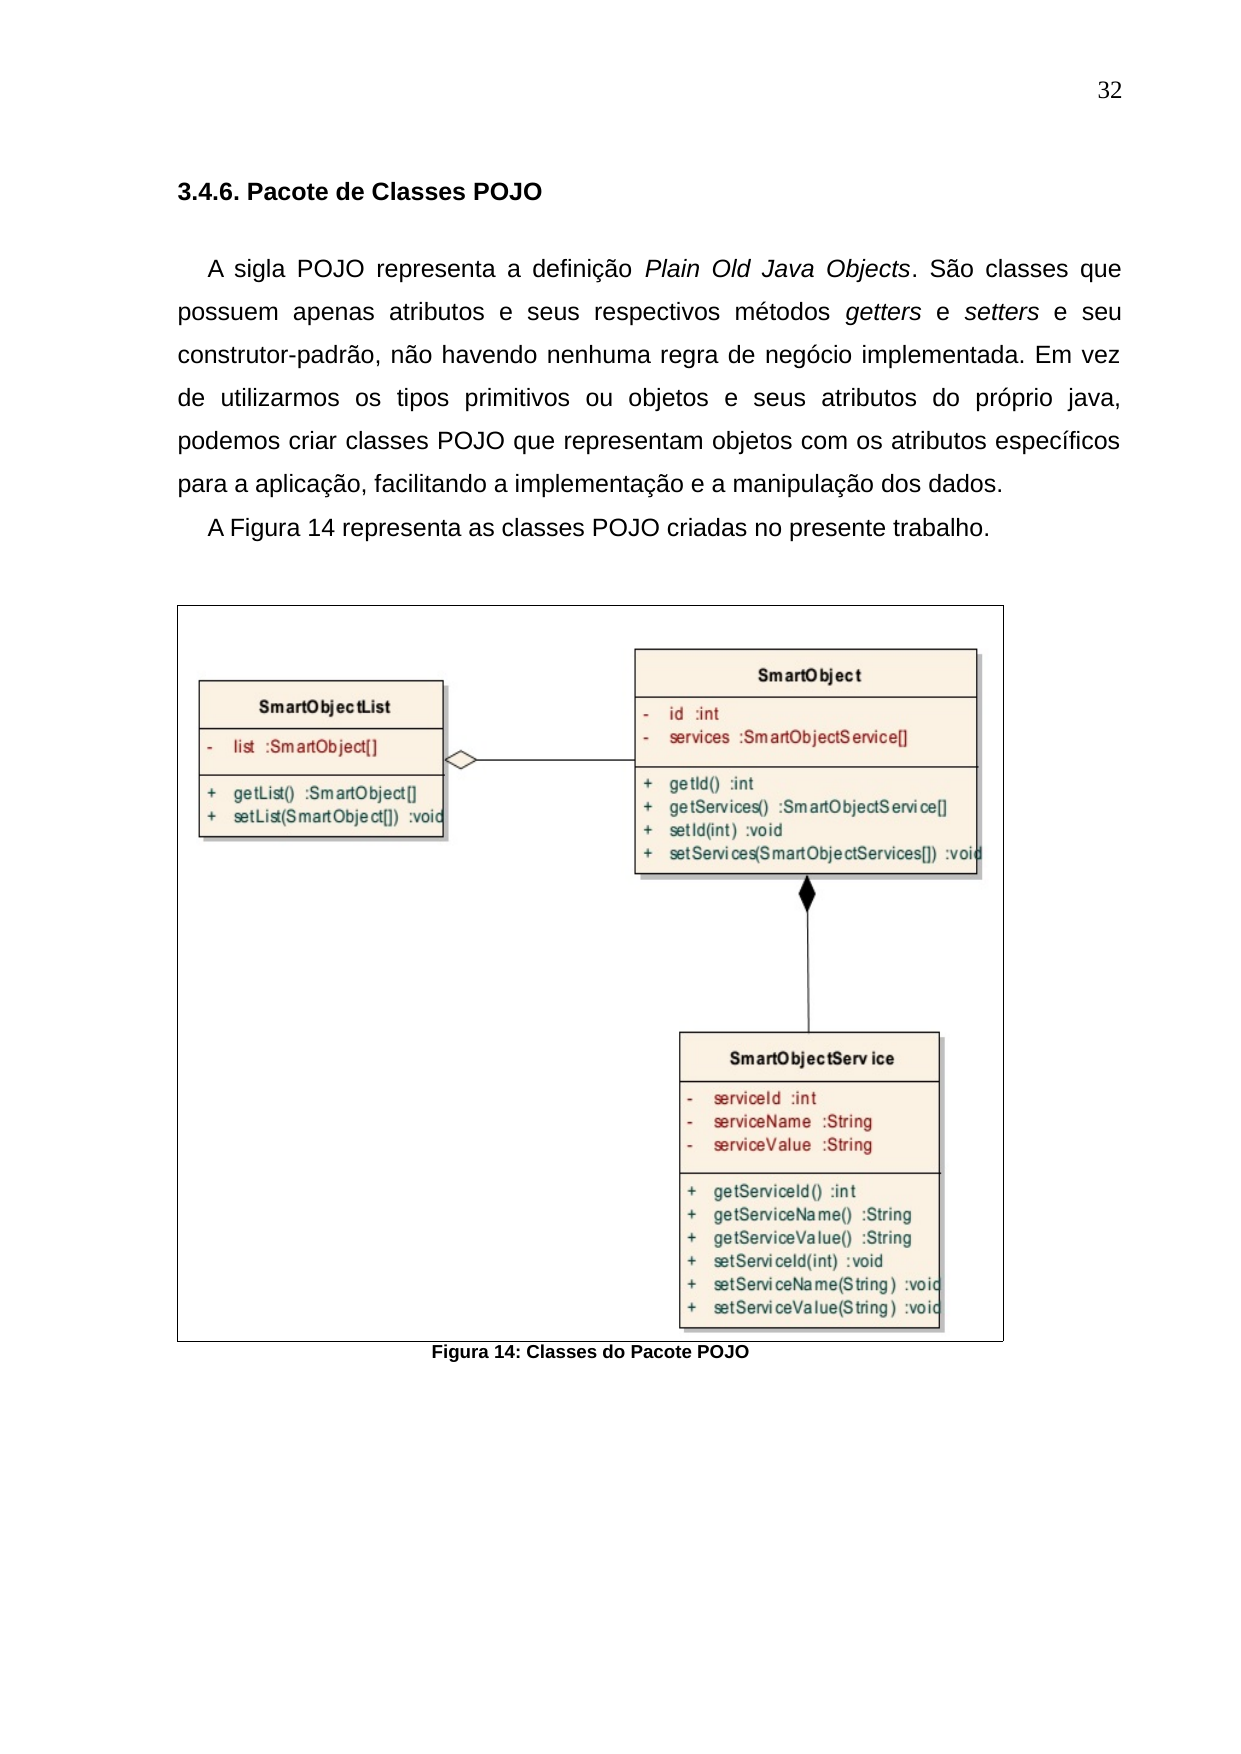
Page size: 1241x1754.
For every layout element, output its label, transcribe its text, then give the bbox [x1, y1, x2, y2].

picture [178, 606, 1003, 1341]
text A Figura 14 representa as classes POJO criadas no presente trabalho. [177, 513, 1122, 541]
text A sigla POJO representa a definição Plain Old Java Objects. São classes que possuem apenas atributos e seus respectivos métodos getters e setters e seu construtor-padrão, não havendo nenhuma regra de negócio implementada. Em vez de utilizarmos os tipos primitivos ou objetos e seus atributos do próprio java, podemos criar classes POJO que representam objetos com os atributos específicos para a aplicação, facilitando a implementação e a manipulação dos dados. [177, 254, 1122, 498]
list Pacote de Classes POJO [177, 177, 1122, 206]
text Figura 14: Classes do Pacote POJO [177, 1342, 1003, 1363]
